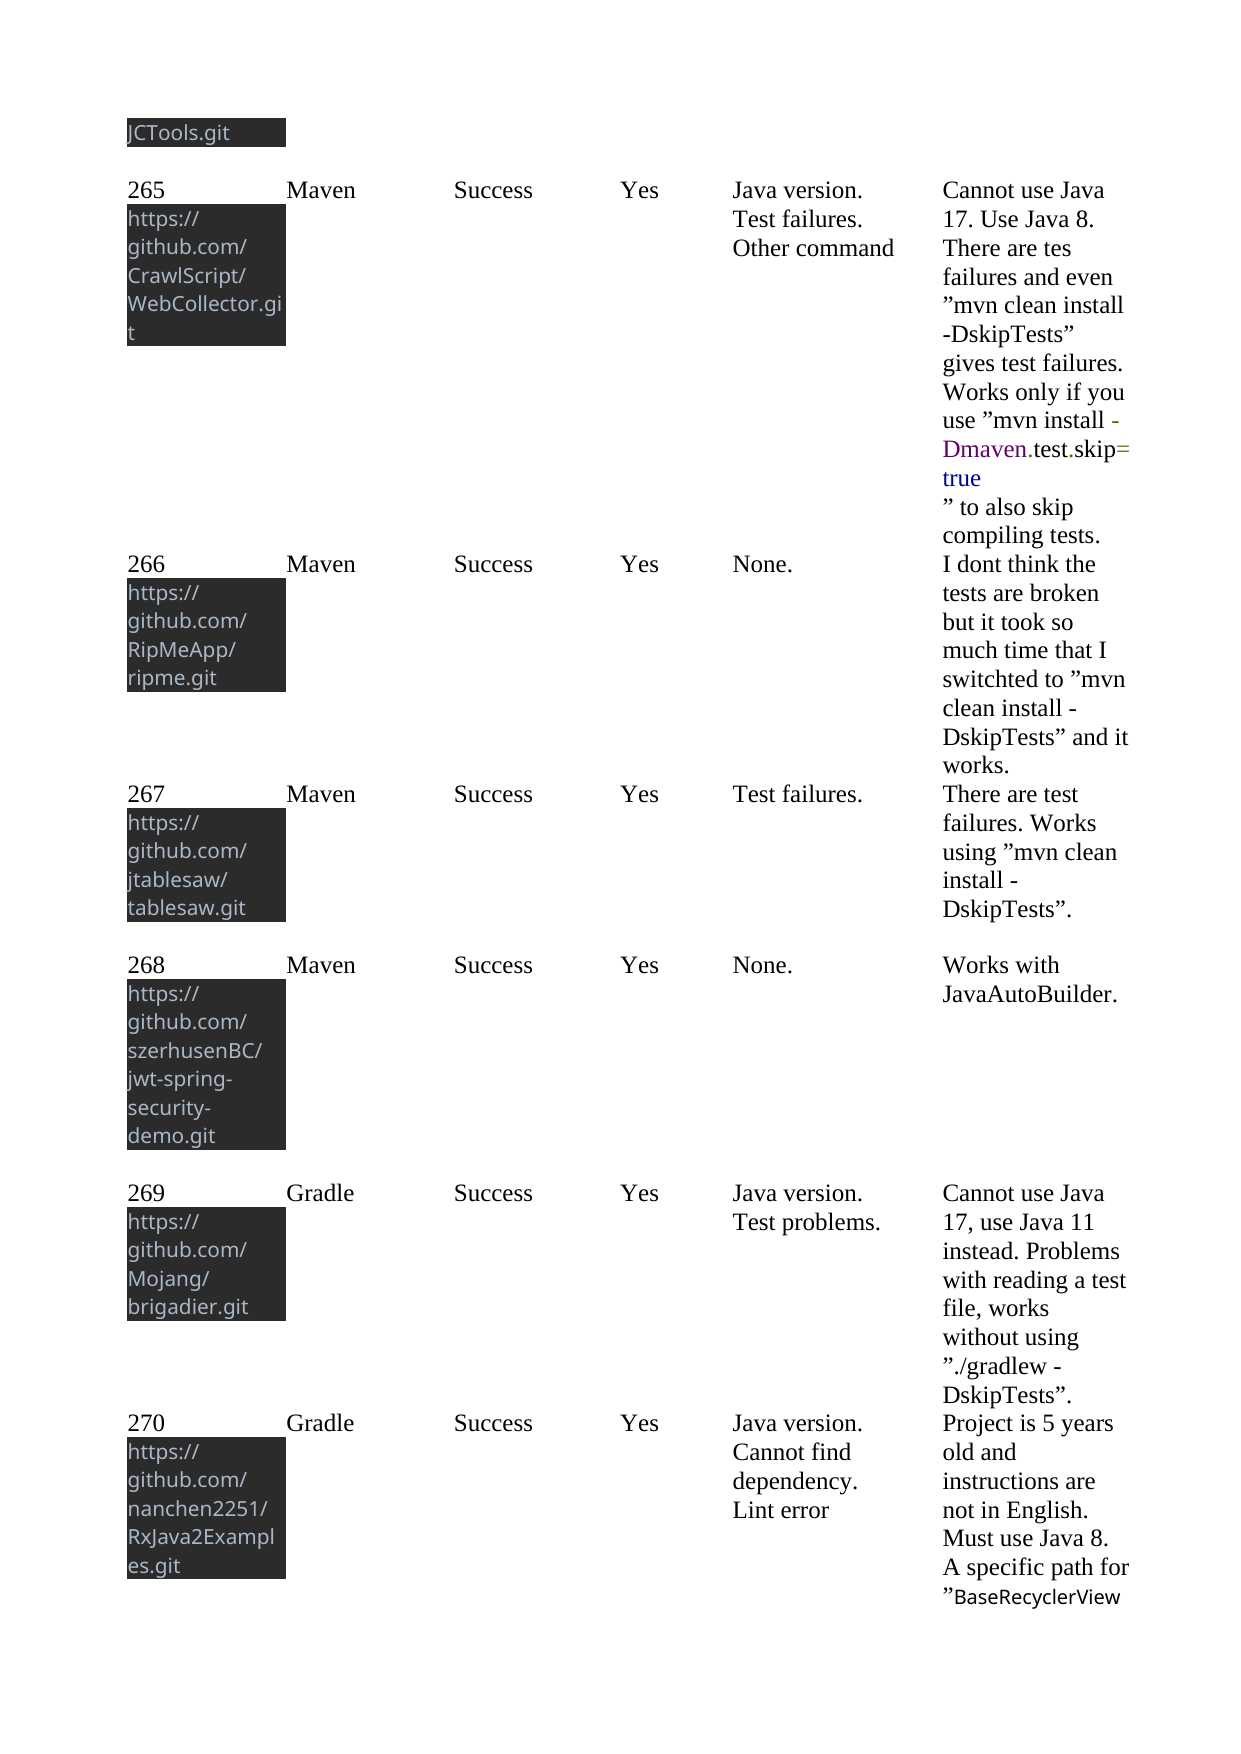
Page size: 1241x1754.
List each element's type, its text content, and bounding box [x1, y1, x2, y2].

table_cell I dont think the tests are broken but it took so much time that I switchted to ”mvn clean install -DskipTests” and it works. [942, 549, 1131, 779]
table_cell [942, 118, 1131, 175]
table_cell Maven [286, 950, 454, 1178]
table_cell Success [454, 549, 620, 779]
table_cell Gradle [286, 1179, 454, 1408]
table_cell [733, 118, 942, 175]
table_cell Works with JavaAutoBuilder. [942, 950, 1131, 1178]
table_cell There are test failures. Works using ”mvn clean install -DskipTests”. [942, 779, 1131, 950]
table_cell 267 https://github.com/jtablesaw/tablesaw.git [128, 779, 286, 808]
table_cell Success [454, 1179, 620, 1408]
table_cell Gradle [286, 1409, 454, 1610]
table_cell 264 https://github.com/JCTools/JCTools.git [128, 147, 286, 175]
table_cell Success [454, 1409, 620, 1610]
table_cell Maven [286, 175, 454, 549]
table_cell Success [454, 779, 620, 950]
table_cell Java version. Cannot find dependency. Lint error [733, 1409, 942, 1610]
table_cell 269 https://github.com/Mojang/brigadier.git [128, 1179, 286, 1207]
table_cell 269 https://github.com/Mojang/brigadier.git [128, 1321, 286, 1408]
table_cell 266 https://github.com/RipMeApp/ripme.git [128, 692, 286, 779]
table_cell Yes [620, 175, 732, 549]
table_cell 268 https://github.com/szerhusenBC/jwt-spring-security-demo.git [128, 950, 286, 979]
table_cell 265 https://github.com/CrawlScript/WebCollector.git [128, 346, 286, 549]
table_cell Java version. Test failures. Other command [733, 175, 942, 549]
table_cell Test failures. [733, 779, 942, 950]
table_cell Yes [620, 1179, 732, 1408]
table_cell Cannot use Java 17, use Java 11 instead. Problems with reading a test file, works without using ”./gradlew -DskipTests”. [942, 1179, 1131, 1408]
table_cell Project is 5 years old and instructions are not in English. Must use Java 8. A specific path for ”BaseRecyclerView [942, 1409, 1131, 1610]
table_cell Success [454, 175, 620, 549]
table_cell Yes [620, 779, 732, 950]
table_cell Yes [620, 1409, 732, 1610]
table_cell None. [733, 549, 942, 779]
table_cell [286, 118, 454, 175]
table_cell None. [733, 950, 942, 1178]
table_cell Success [454, 950, 620, 1178]
table_cell 266 https://github.com/RipMeApp/ripme.git [128, 549, 286, 578]
table_cell 270 https://github.com/nanchen2251/RxJava2Examples.git [128, 1579, 286, 1610]
table_cell Java version. Test problems. [733, 1179, 942, 1408]
table_cell Yes [620, 950, 732, 1178]
table_cell 267 https://github.com/jtablesaw/tablesaw.git [128, 922, 286, 950]
table_cell [620, 118, 732, 175]
table_cell 268 https://github.com/szerhusenBC/jwt-spring-security-demo.git [128, 1150, 286, 1178]
table_cell Maven [286, 549, 454, 779]
table_cell Cannot use Java 17. Use Java 8. There are tes failures and even ”mvn clean install -DskipTests” gives test failures. Works only if you use ”mvn install -Dmaven.test.skip=true ” to also skip compiling tests. [942, 175, 1131, 549]
table_cell Yes [620, 549, 732, 779]
table_cell 270 https://github.com/nanchen2251/RxJava2Examples.git [128, 1409, 286, 1437]
table_cell 265 https://github.com/CrawlScript/WebCollector.git [128, 175, 286, 204]
table_cell [454, 118, 620, 175]
table_cell Maven [286, 779, 454, 950]
